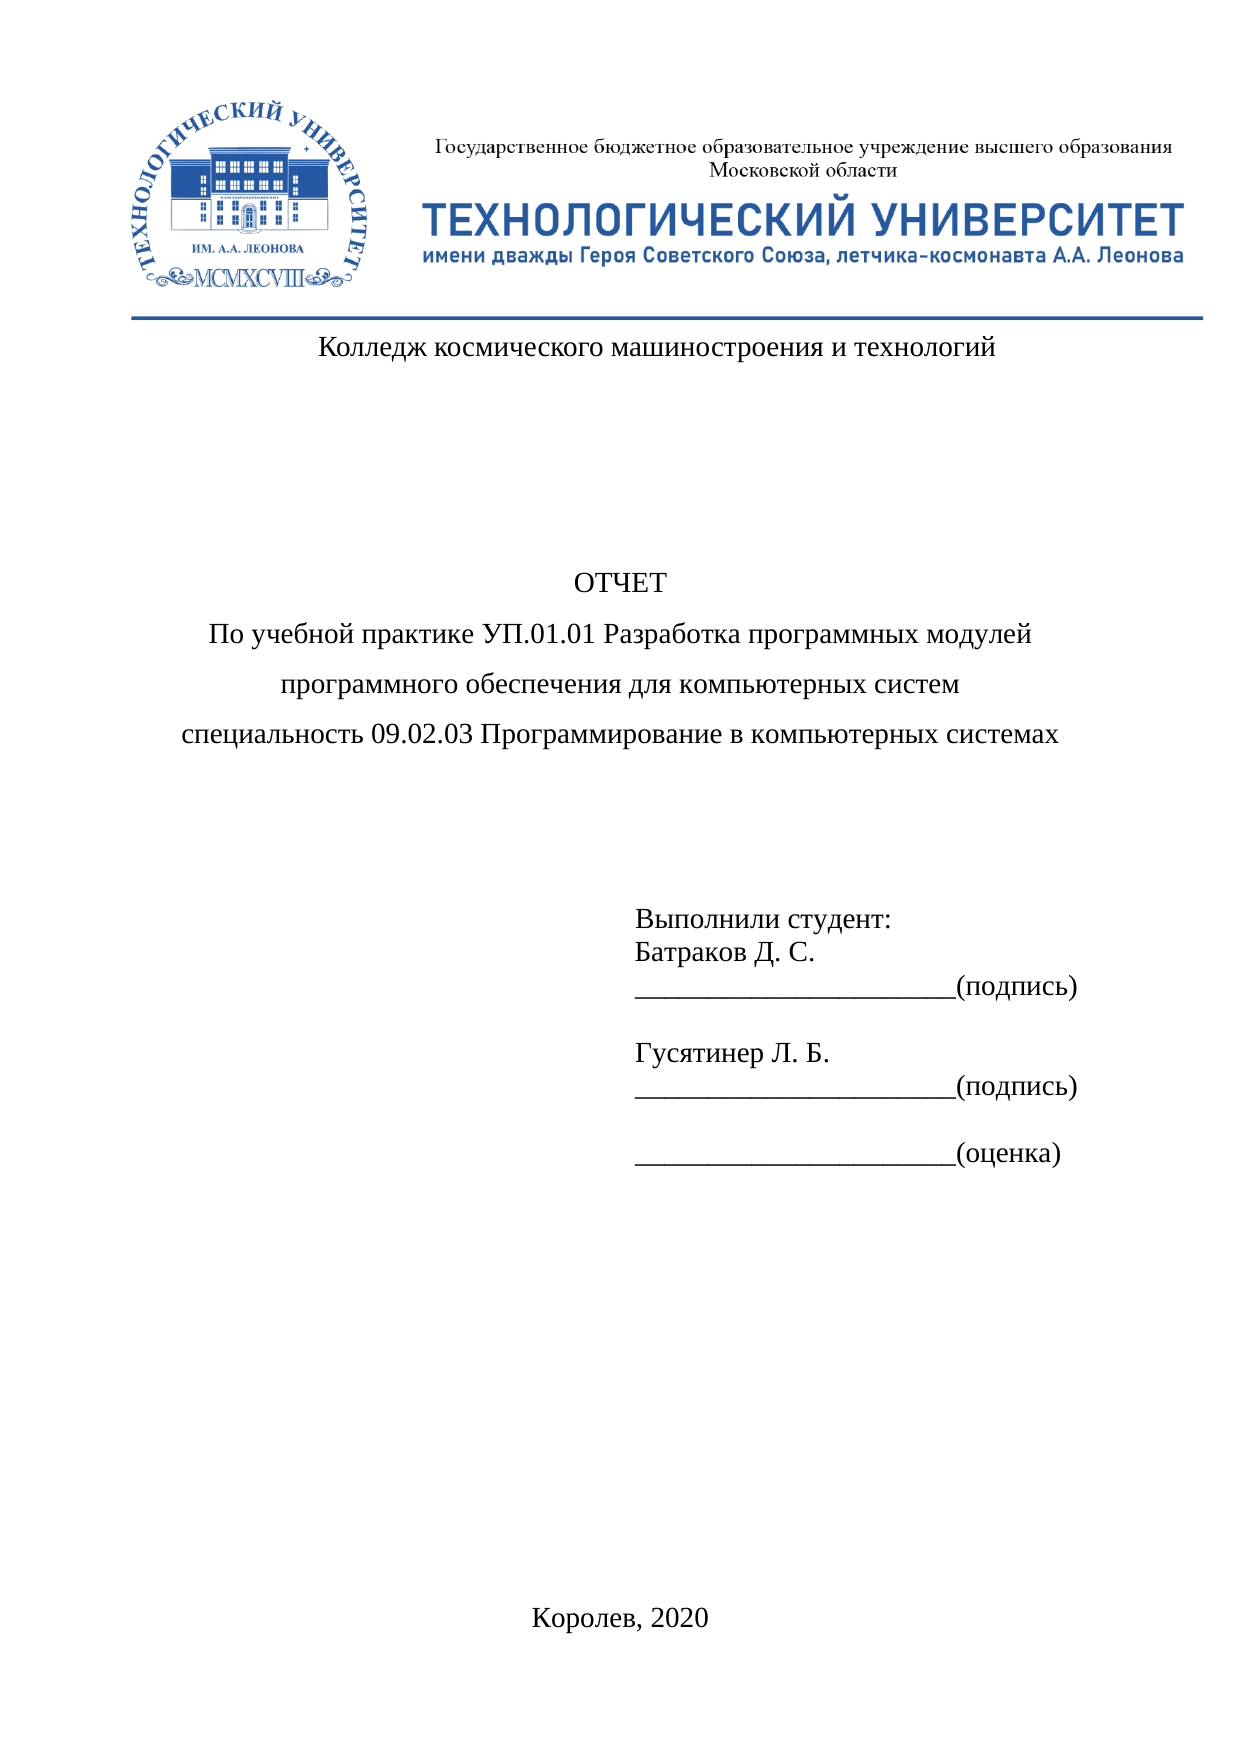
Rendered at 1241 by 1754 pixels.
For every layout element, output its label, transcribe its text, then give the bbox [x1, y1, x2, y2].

text специальность 09.02.03 Программирование в компьютерных системах [118, 716, 1122, 750]
text Выполнили студент: [635, 901, 1122, 934]
text Королев, 2020 [118, 1600, 1122, 1634]
text ______________________(подпись) [635, 968, 1122, 1001]
text ОТЧЕТ [118, 565, 1122, 599]
text ______________________(оценка) [635, 1136, 1122, 1169]
text Гусятинер Л. Б. [635, 1035, 1122, 1068]
text программного обеспечения для компьютерных систем [118, 666, 1122, 699]
text Колледж космического машиностроения и технологий [118, 329, 1122, 364]
text Батраков Д. С. [118, 934, 1122, 968]
text ______________________(подпись) [635, 1068, 1122, 1102]
text По учебной практике УП.01.01 Разработка программных модулей [118, 616, 1122, 649]
